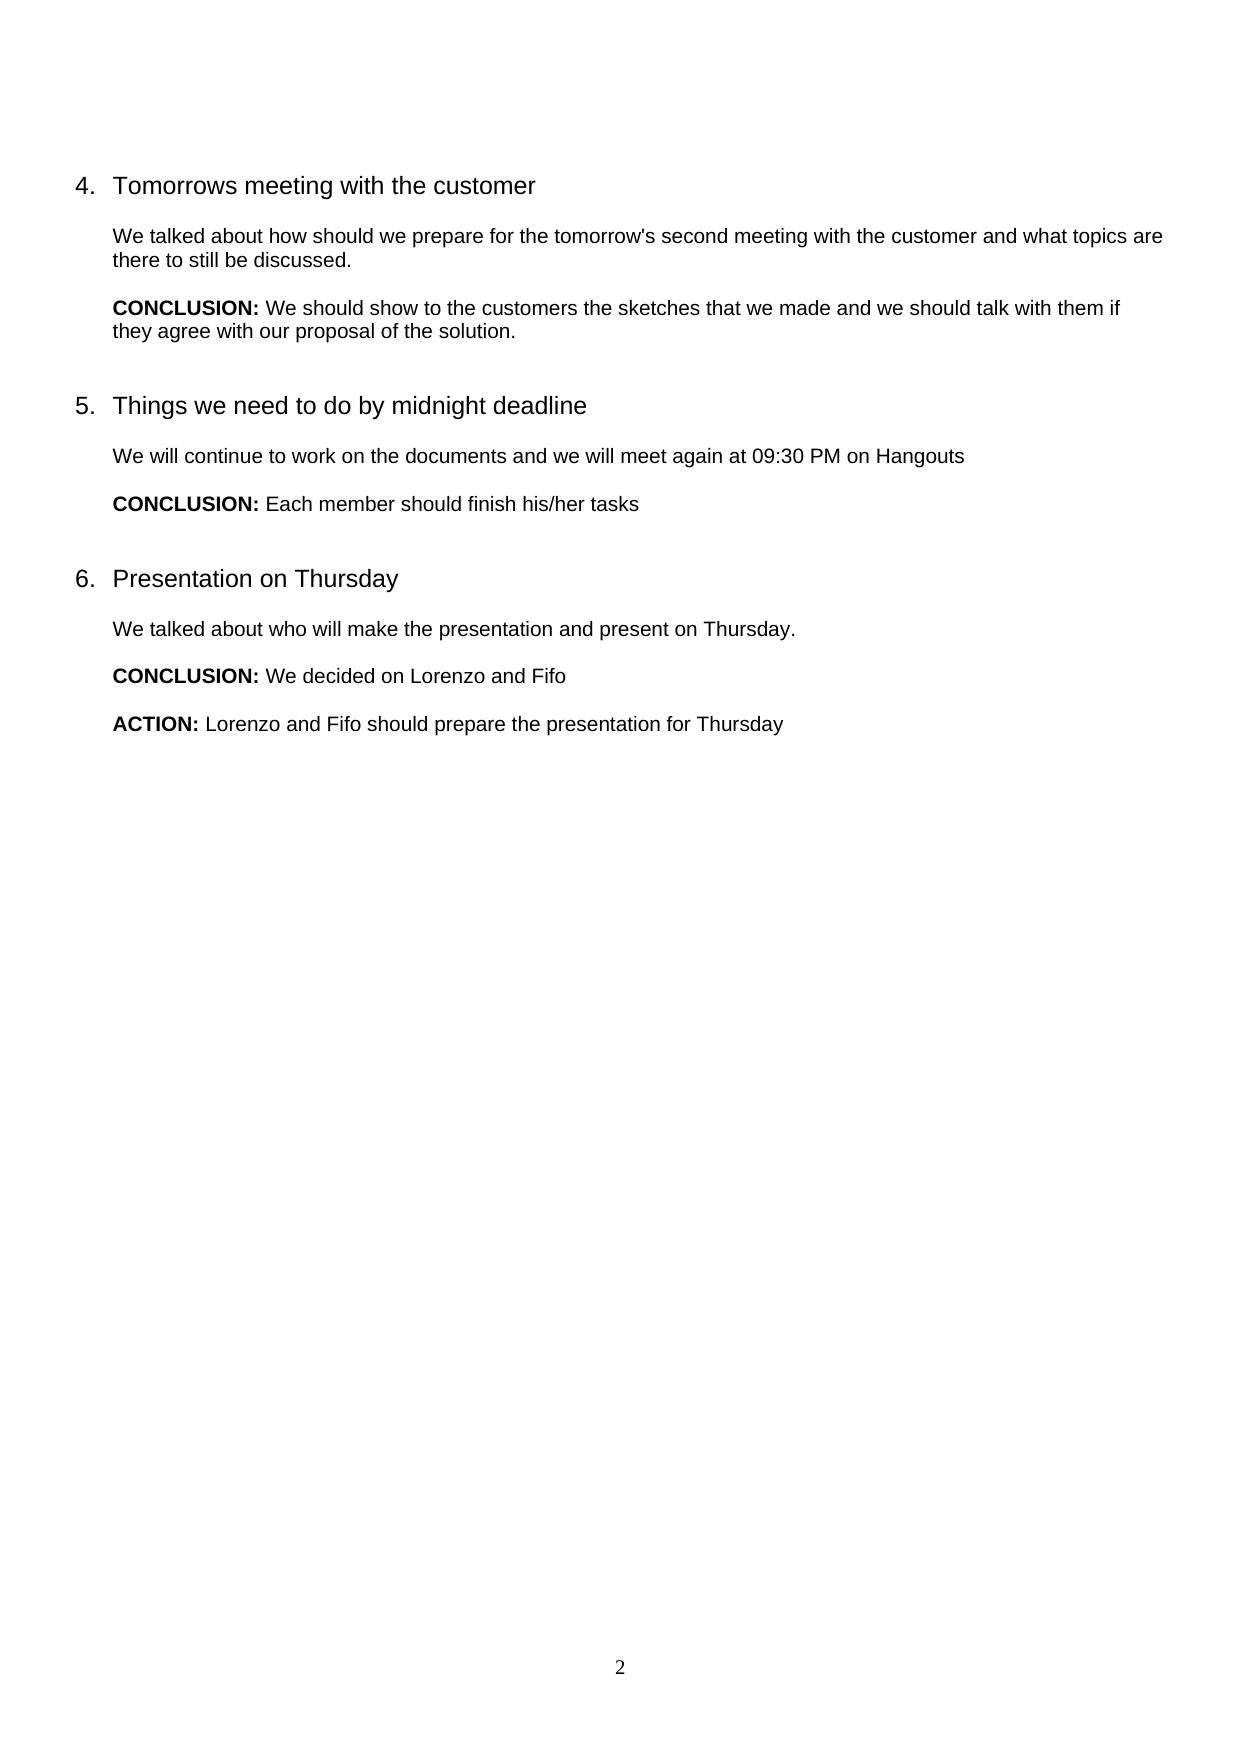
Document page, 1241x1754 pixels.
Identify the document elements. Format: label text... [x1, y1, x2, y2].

text CONCLUSION: Each member should finish his/her tasks [112, 492, 1165, 516]
text We talked about how should we prepare for the tomorrow's second meeting with the customer and what topics are there to still be discussed. [112, 223, 1165, 271]
list Tomorrows meeting with the customer [75, 171, 1165, 199]
list Presentation on Thursday [75, 564, 1165, 592]
text ACTION: Lorenzo and Fifo should prepare the presentation for Thursday [112, 712, 1165, 736]
text CONCLUSION: We should show to the customers the sketches that we made and we should talk with them if they agree with our proposal of the solution. [112, 295, 1165, 343]
list Things we need to do by midnight deadline [75, 391, 1165, 420]
text CONCLUSION: We decided on Lorenzo and Fifo [112, 664, 1165, 688]
text We talked about who will make the presentation and present on Thursday. [112, 616, 1165, 640]
text We will continue to work on the documents and we will meet again at 09:30 PM on Hangouts [112, 444, 1165, 468]
